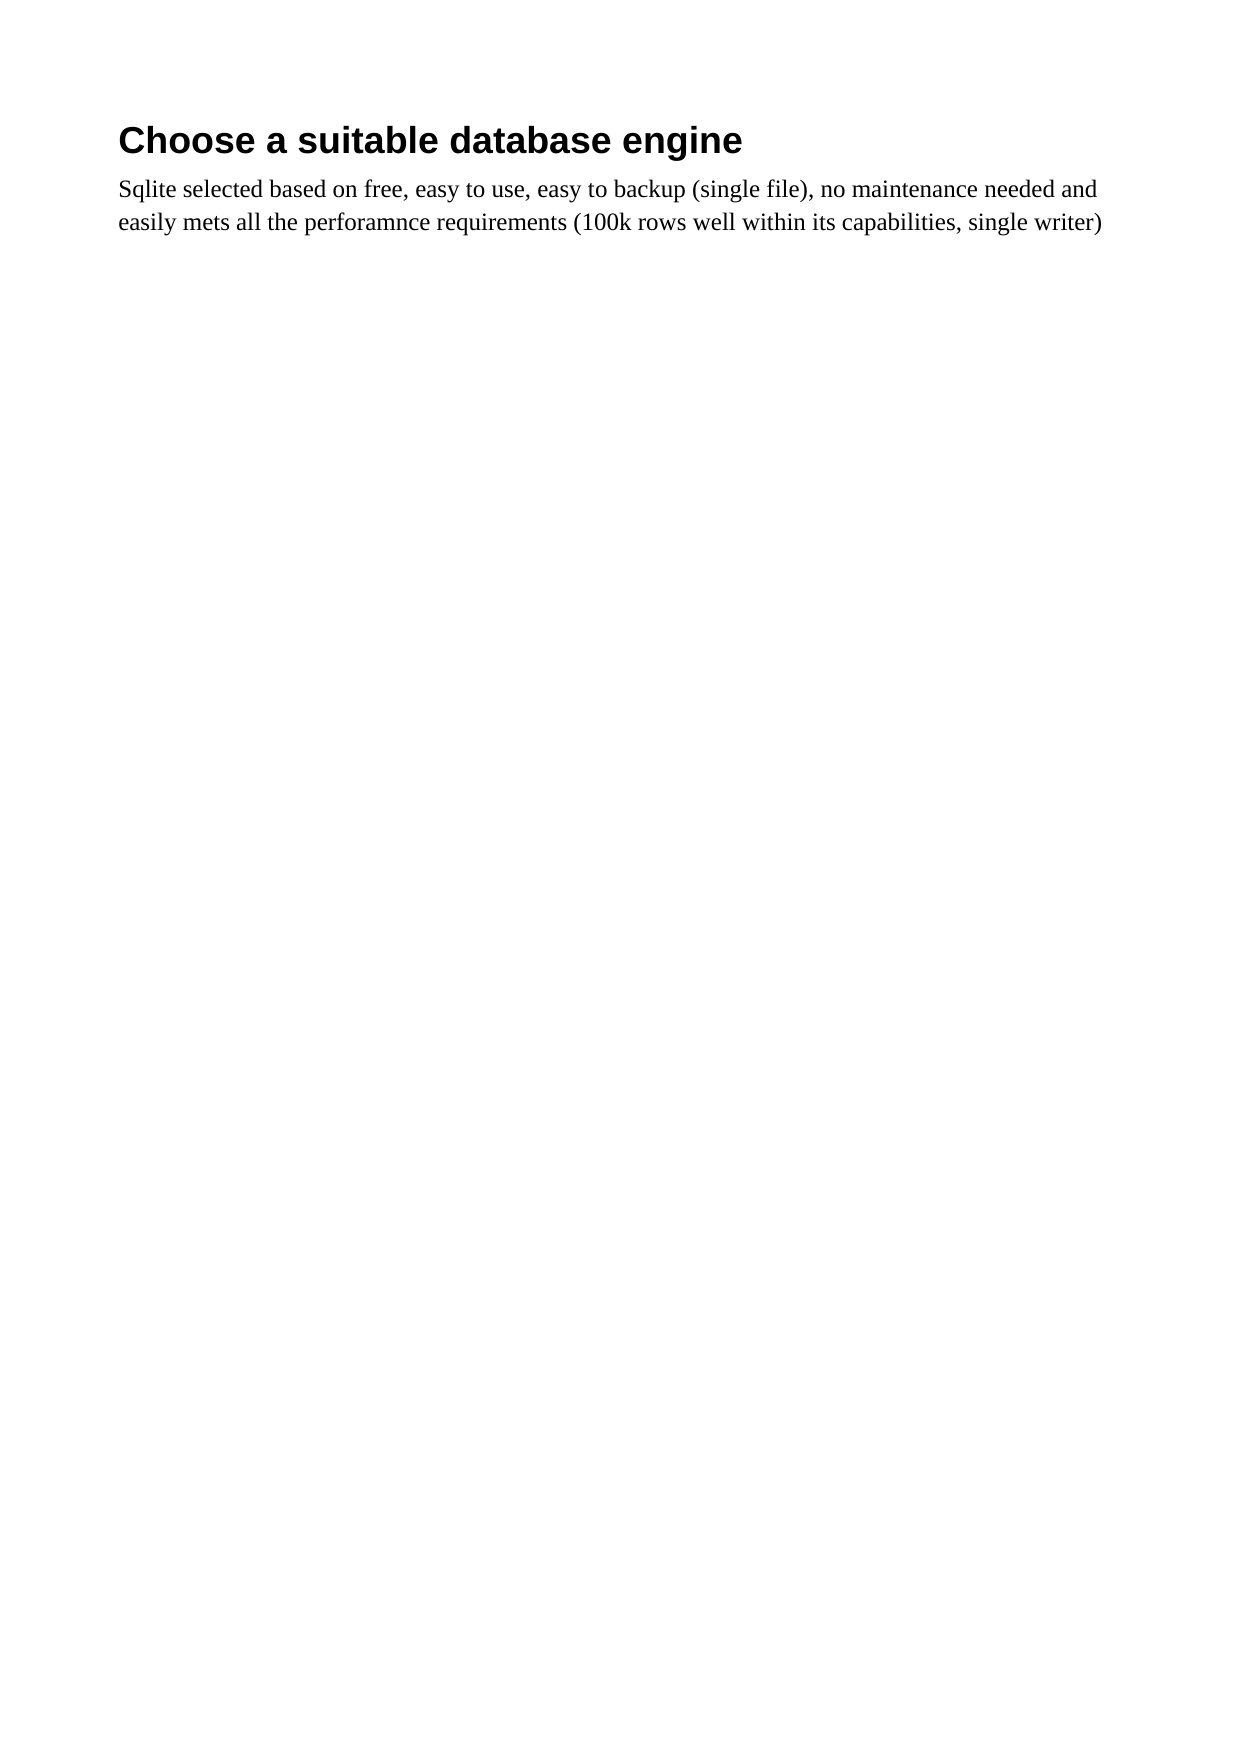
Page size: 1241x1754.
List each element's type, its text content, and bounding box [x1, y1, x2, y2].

subtitle Choose a suitable database engine [118, 118, 1122, 161]
text Sqlite selected based on free, easy to use, easy to backup (single file), no maintenance needed and easily mets all the perforamnce requirements (100k rows well within its capabilities, single writer) [118, 174, 1122, 236]
